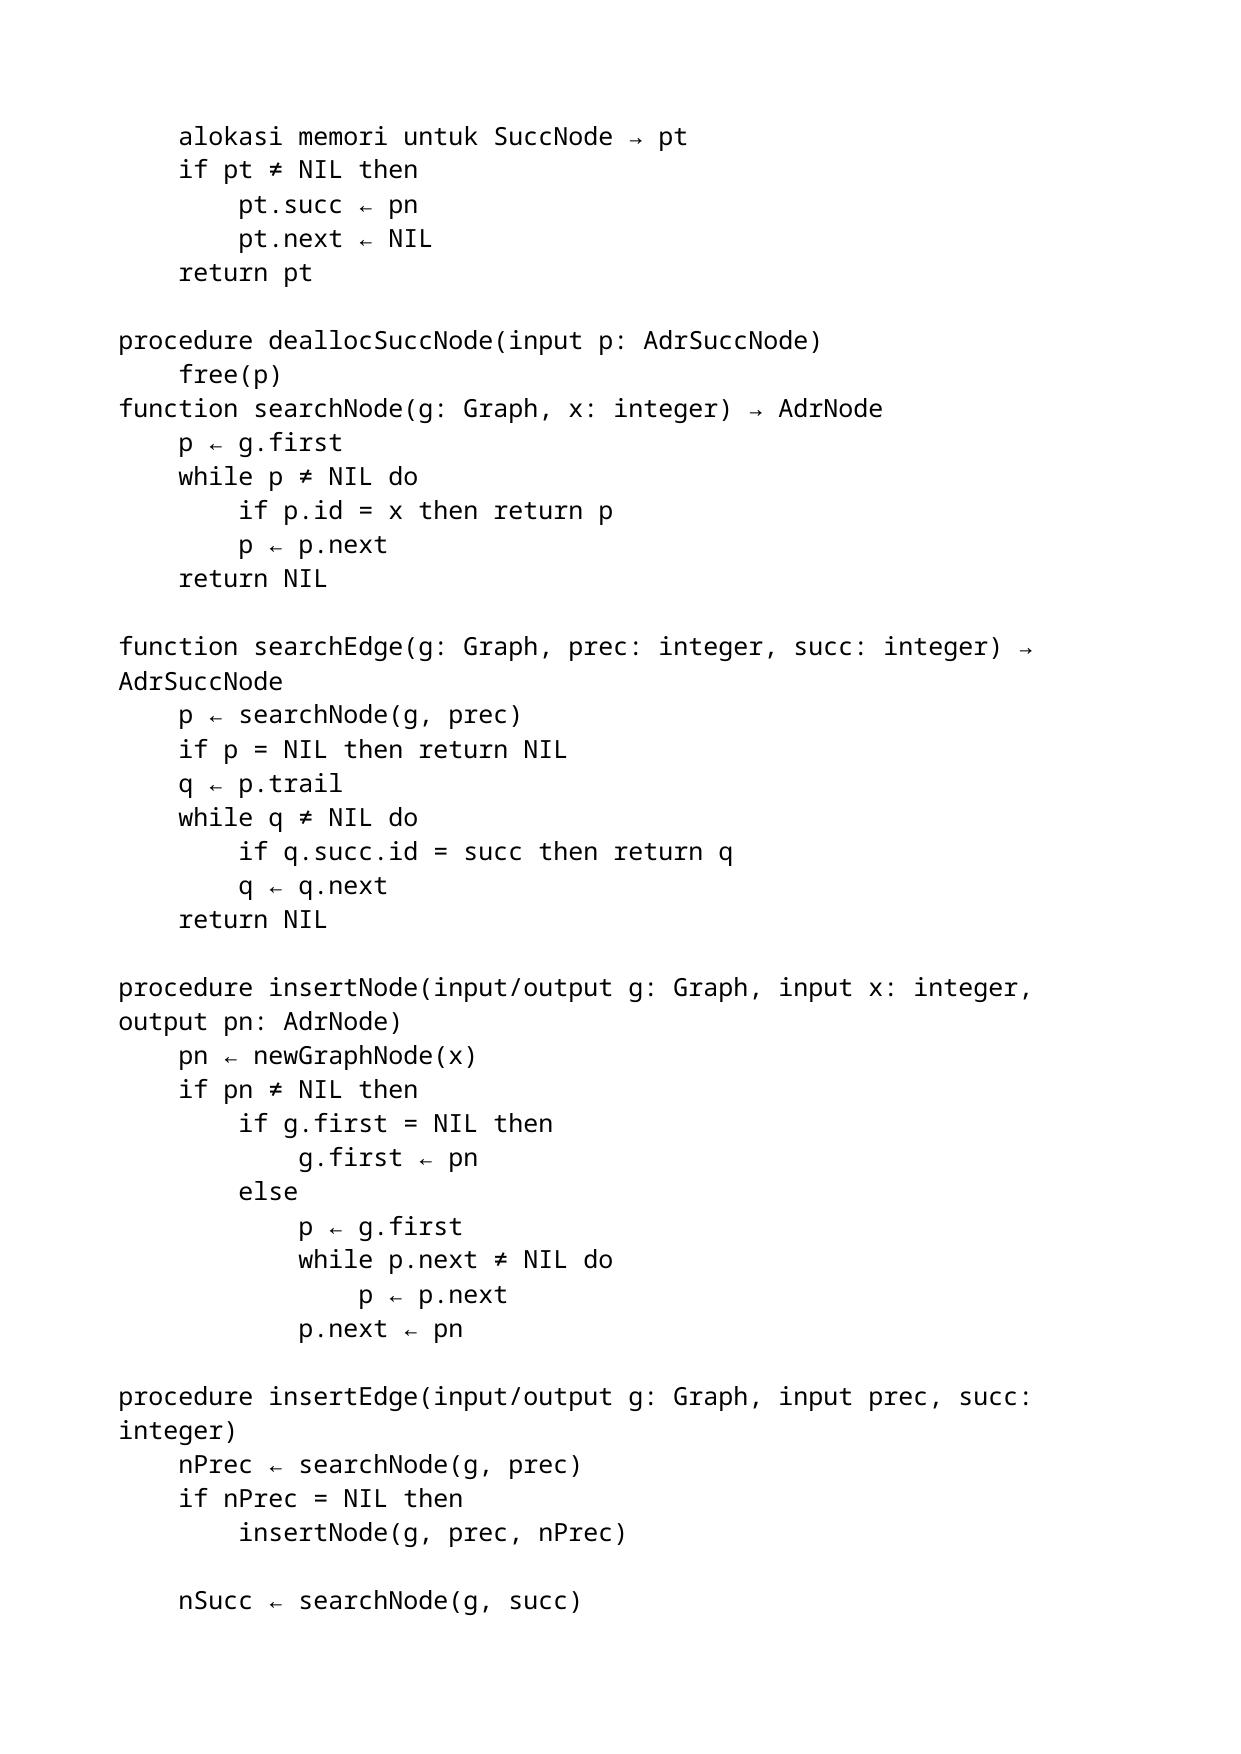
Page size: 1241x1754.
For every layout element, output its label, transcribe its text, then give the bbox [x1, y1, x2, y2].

text g.first ← pn [118, 1140, 1122, 1174]
text pt.next ← NIL [118, 220, 1122, 254]
text if p = NIL then return NIL [118, 731, 1122, 765]
text if p.id = x then return p [118, 493, 1122, 527]
text p ← g.first [118, 425, 1122, 459]
text function searchNode(g: Graph, x: integer) → AdrNode [118, 391, 1122, 425]
text if g.first = NIL then [118, 1106, 1122, 1140]
text free(p) [118, 357, 1122, 391]
text if nPrec = NIL then [118, 1481, 1122, 1515]
text return pt [118, 254, 1122, 288]
text nPrec ← searchNode(g, prec) [118, 1447, 1122, 1481]
text procedure deallocSuccNode(input p: AdrSuccNode) [118, 322, 1122, 357]
text pn ← newGraphNode(x) [118, 1038, 1122, 1072]
text pt.succ ← pn [118, 186, 1122, 220]
text if pn ≠ NIL then [118, 1072, 1122, 1106]
text insertNode(g, prec, nPrec) [118, 1515, 1122, 1549]
text function searchEdge(g: Graph, prec: integer, succ: integer) → AdrSuccNode [118, 629, 1122, 697]
text alokasi memori untuk SuccNode → pt [118, 118, 1122, 152]
text if pt ≠ NIL then [118, 152, 1122, 186]
text p ← p.next [118, 1276, 1122, 1310]
text p.next ← pn [118, 1310, 1122, 1344]
text if q.succ.id = succ then return q [118, 833, 1122, 867]
text return NIL [118, 561, 1122, 595]
text return NIL [118, 902, 1122, 936]
text while p ≠ NIL do [118, 459, 1122, 493]
text q ← p.trail [118, 765, 1122, 799]
text p ← p.next [118, 527, 1122, 561]
text p ← searchNode(g, prec) [118, 697, 1122, 731]
text p ← g.first [118, 1208, 1122, 1242]
text procedure insertEdge(input/output g: Graph, input prec, succ: integer) [118, 1378, 1122, 1447]
text q ← q.next [118, 867, 1122, 902]
text else [118, 1174, 1122, 1208]
text nSucc ← searchNode(g, succ) [118, 1583, 1122, 1617]
text while q ≠ NIL do [118, 799, 1122, 833]
text procedure insertNode(input/output g: Graph, input x: integer, output pn: AdrNode) [118, 970, 1122, 1038]
text while p.next ≠ NIL do [118, 1242, 1122, 1276]
